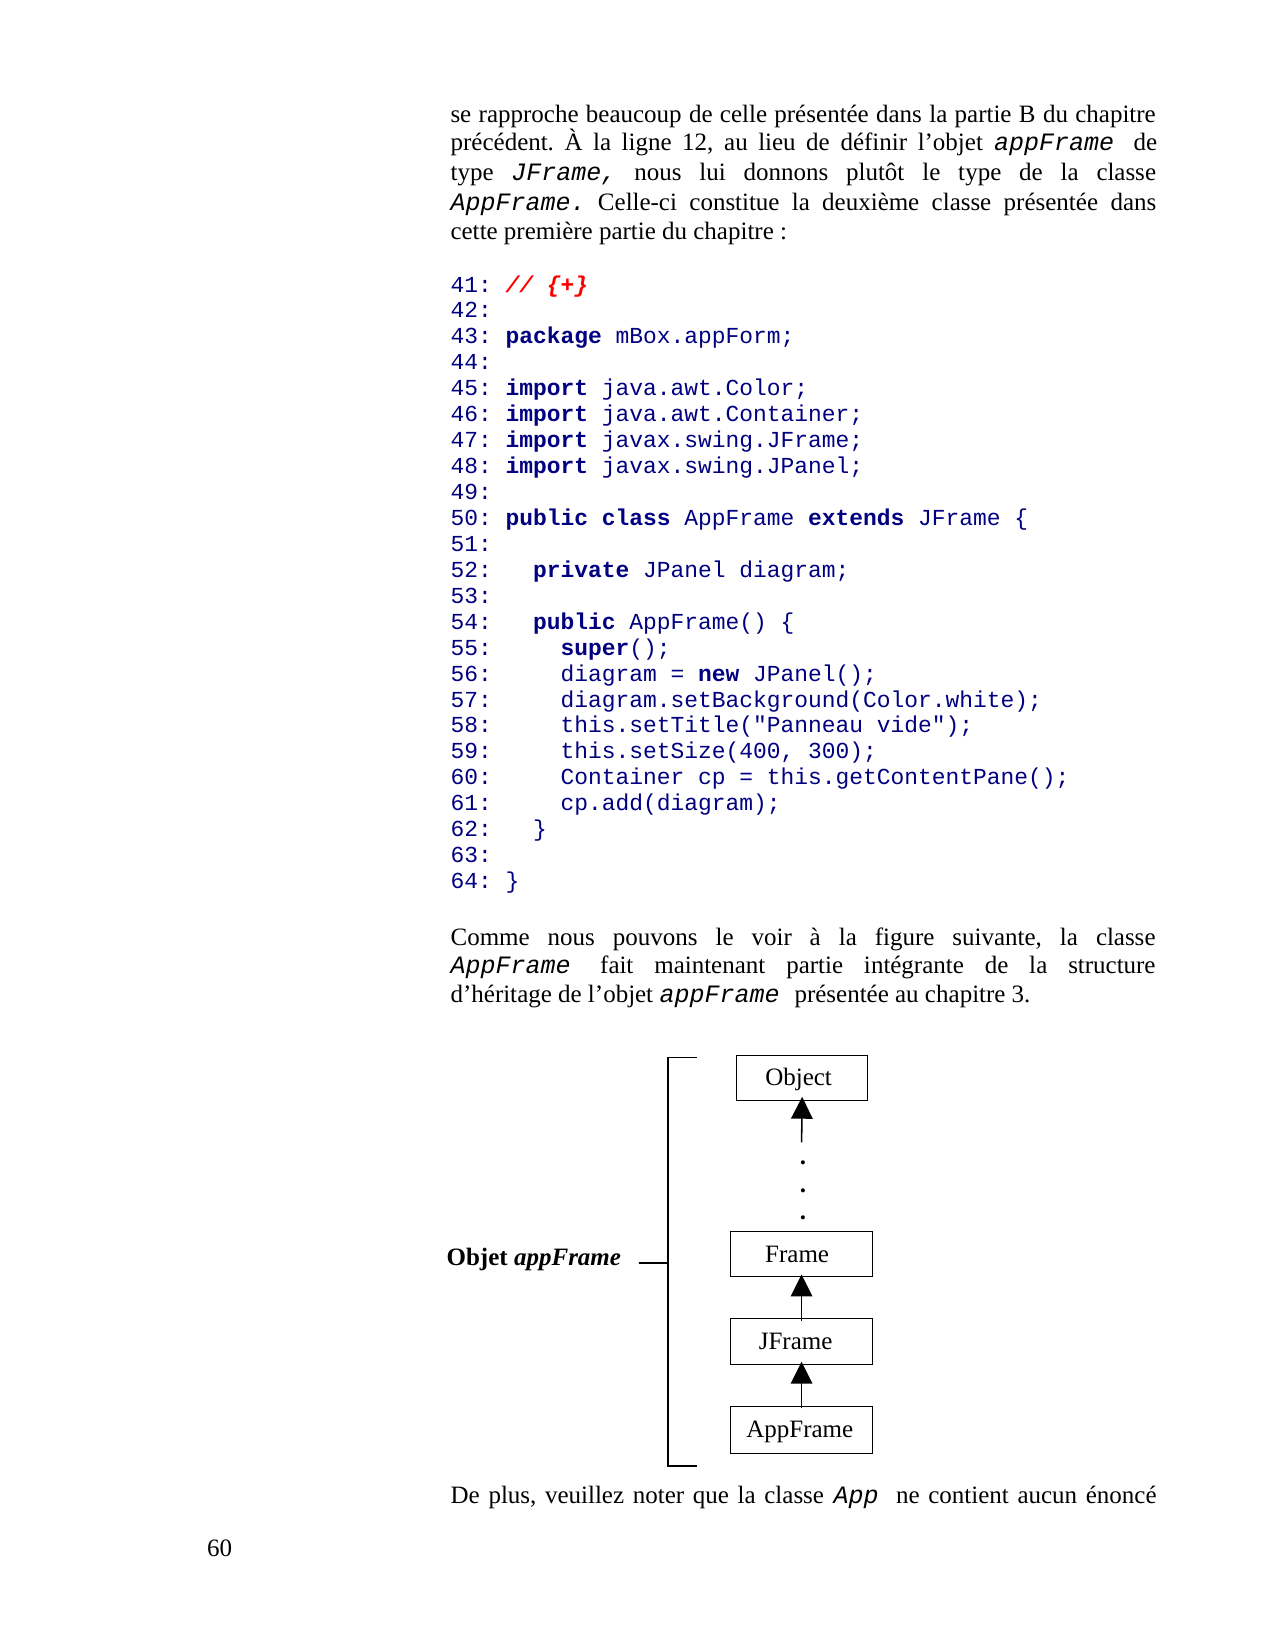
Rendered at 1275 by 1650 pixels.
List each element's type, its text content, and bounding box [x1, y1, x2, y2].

table_header [200, 923, 443, 1010]
table_header [200, 1481, 443, 1511]
text Object [753, 1063, 852, 1091]
table_header De plus, veuillez noter que la classe App ne contient aucun énoncé [443, 1481, 1164, 1511]
table_header Comme nous pouvons le voir à la figure suivante, la classe AppFrame fait maintenant partie intégrante de la structure d’héritage de l’objet appFrame présentée au chapitre 3. [443, 923, 1163, 1010]
text AppFrame [746, 1415, 857, 1442]
table_header 41: // {+} 42: 43: package mBox.appForm; 44: 45: import java.awt.Color; 46: import java.awt.Container; 47: import javax.swing.JFrame; 48: import javax.swing.JPanel; 49: 50: public class AppFrame extends JFrame { 51: 52: private JPanel diagram; 53: 54: public AppFrame() { 55: super(); 56: diagram = new JPanel(); 57: diagram.setBackground(Color.white); 58: this.setTitle("Panneau vide"); 59: this.setSize(400, 300); 60: Container cp = this.getContentPane(); 61: cp.add(diagram); 62: } 63: 64: } [443, 273, 1164, 895]
text Frame [746, 1240, 857, 1268]
text . [799, 1197, 845, 1225]
text JFrame [746, 1327, 857, 1355]
text . [799, 1142, 845, 1170]
table_header se rapproche beaucoup de celle présentée dans la partie B du chapitre précédent. À la ligne 12, au lieu de définir l’objet appFrame de type JFrame, nous lui donnons plutôt le type de la classe AppFrame. Celle-ci constitue la deuxième classe présentée dans cette première partie du chapitre : [443, 100, 1164, 245]
text . [799, 1170, 845, 1197]
table_header [200, 100, 443, 245]
table_header [200, 273, 443, 895]
text Objet appFrame [446, 1243, 637, 1271]
